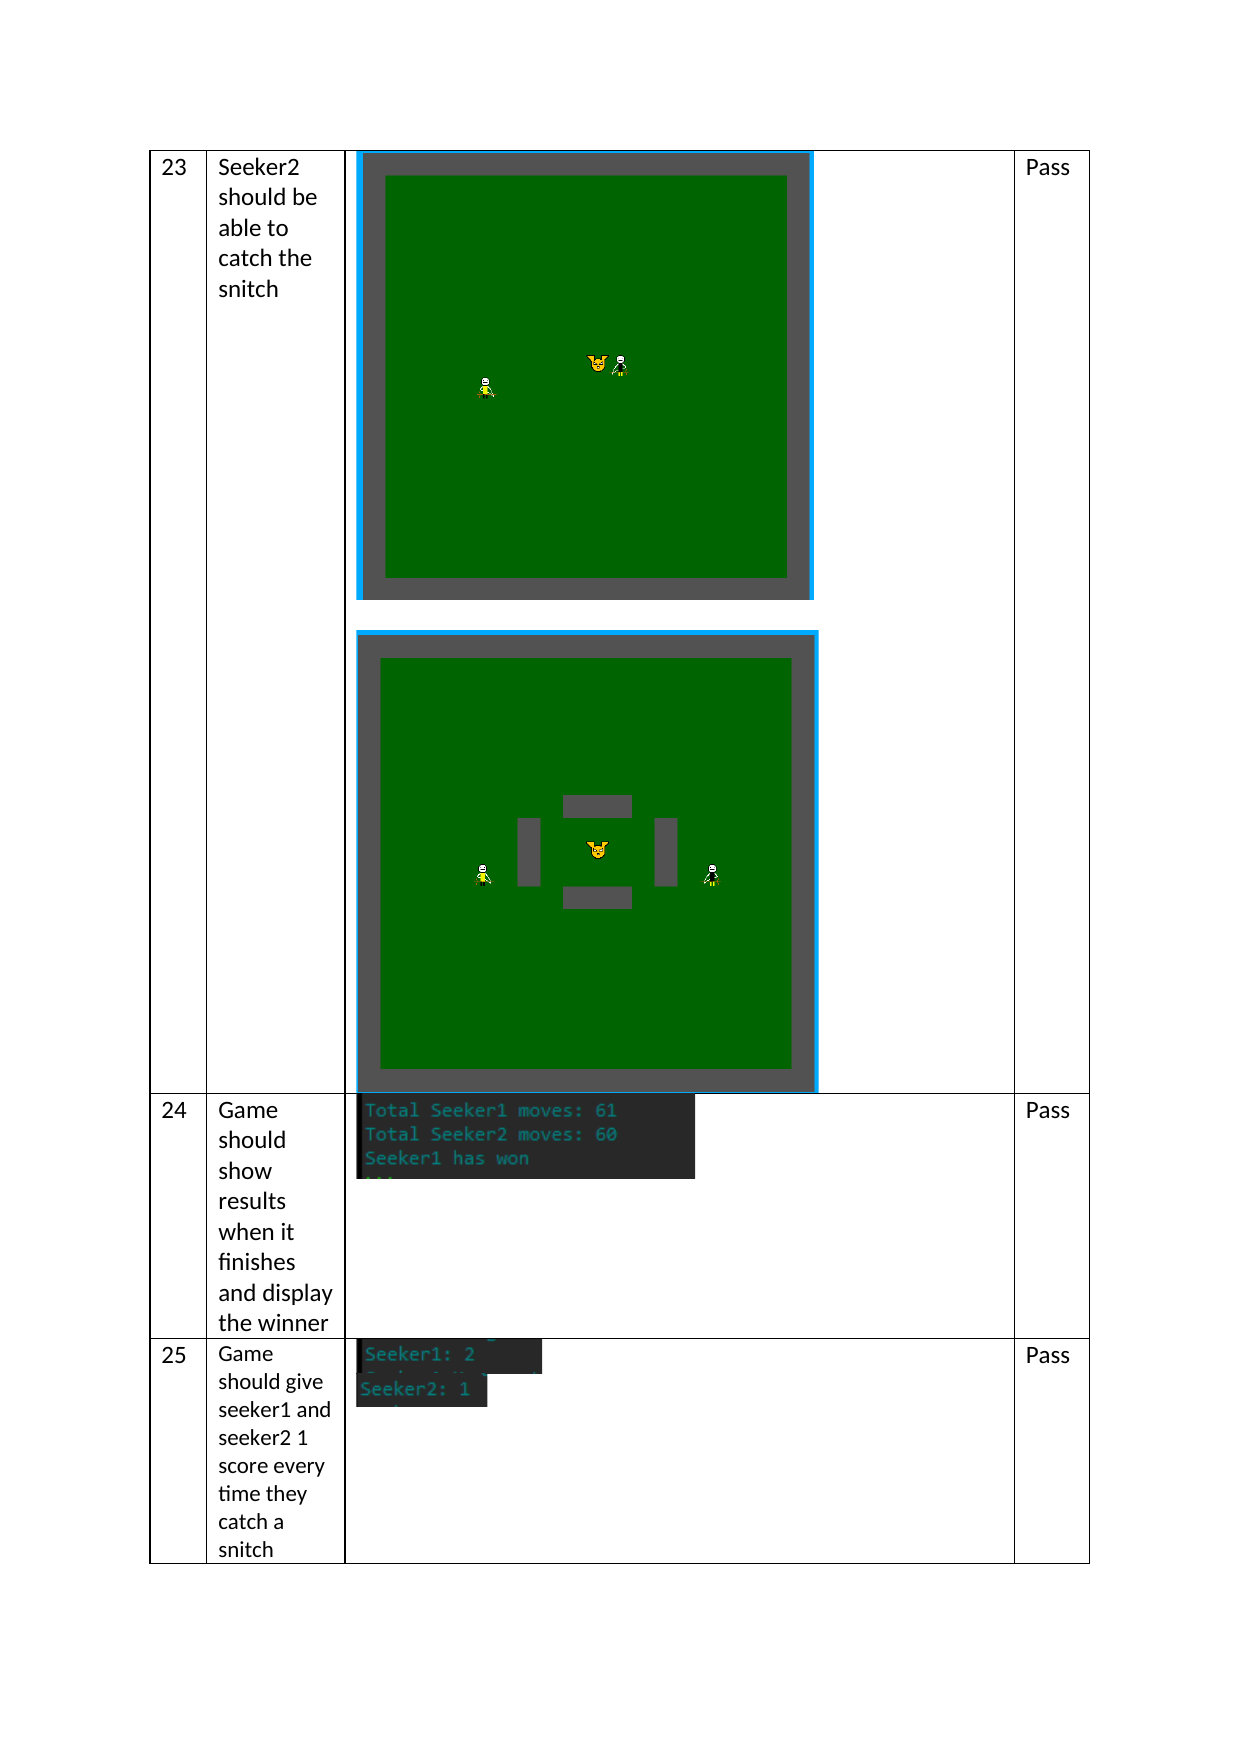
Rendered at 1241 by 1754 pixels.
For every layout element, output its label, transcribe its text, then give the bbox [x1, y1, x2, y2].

table_cell 23 [151, 151, 206, 1093]
table_cell Pass [1015, 1339, 1089, 1563]
table_cell Pass [1015, 151, 1089, 1093]
table_cell 25 [151, 1339, 206, 1563]
table_cell [346, 1339, 1014, 1563]
table_cell Game should show results when it finishes and display the winner [207, 1094, 344, 1338]
table_cell [346, 1094, 1014, 1338]
table_cell Seeker2 should be able to catch the snitch [207, 151, 344, 1093]
table_cell Pass [1015, 1094, 1089, 1338]
table_cell 24 [151, 1094, 206, 1338]
table_cell [346, 151, 1014, 1093]
table_cell Game should give seeker1 and seeker2 1 score every time they catch a snitch [207, 1339, 344, 1563]
